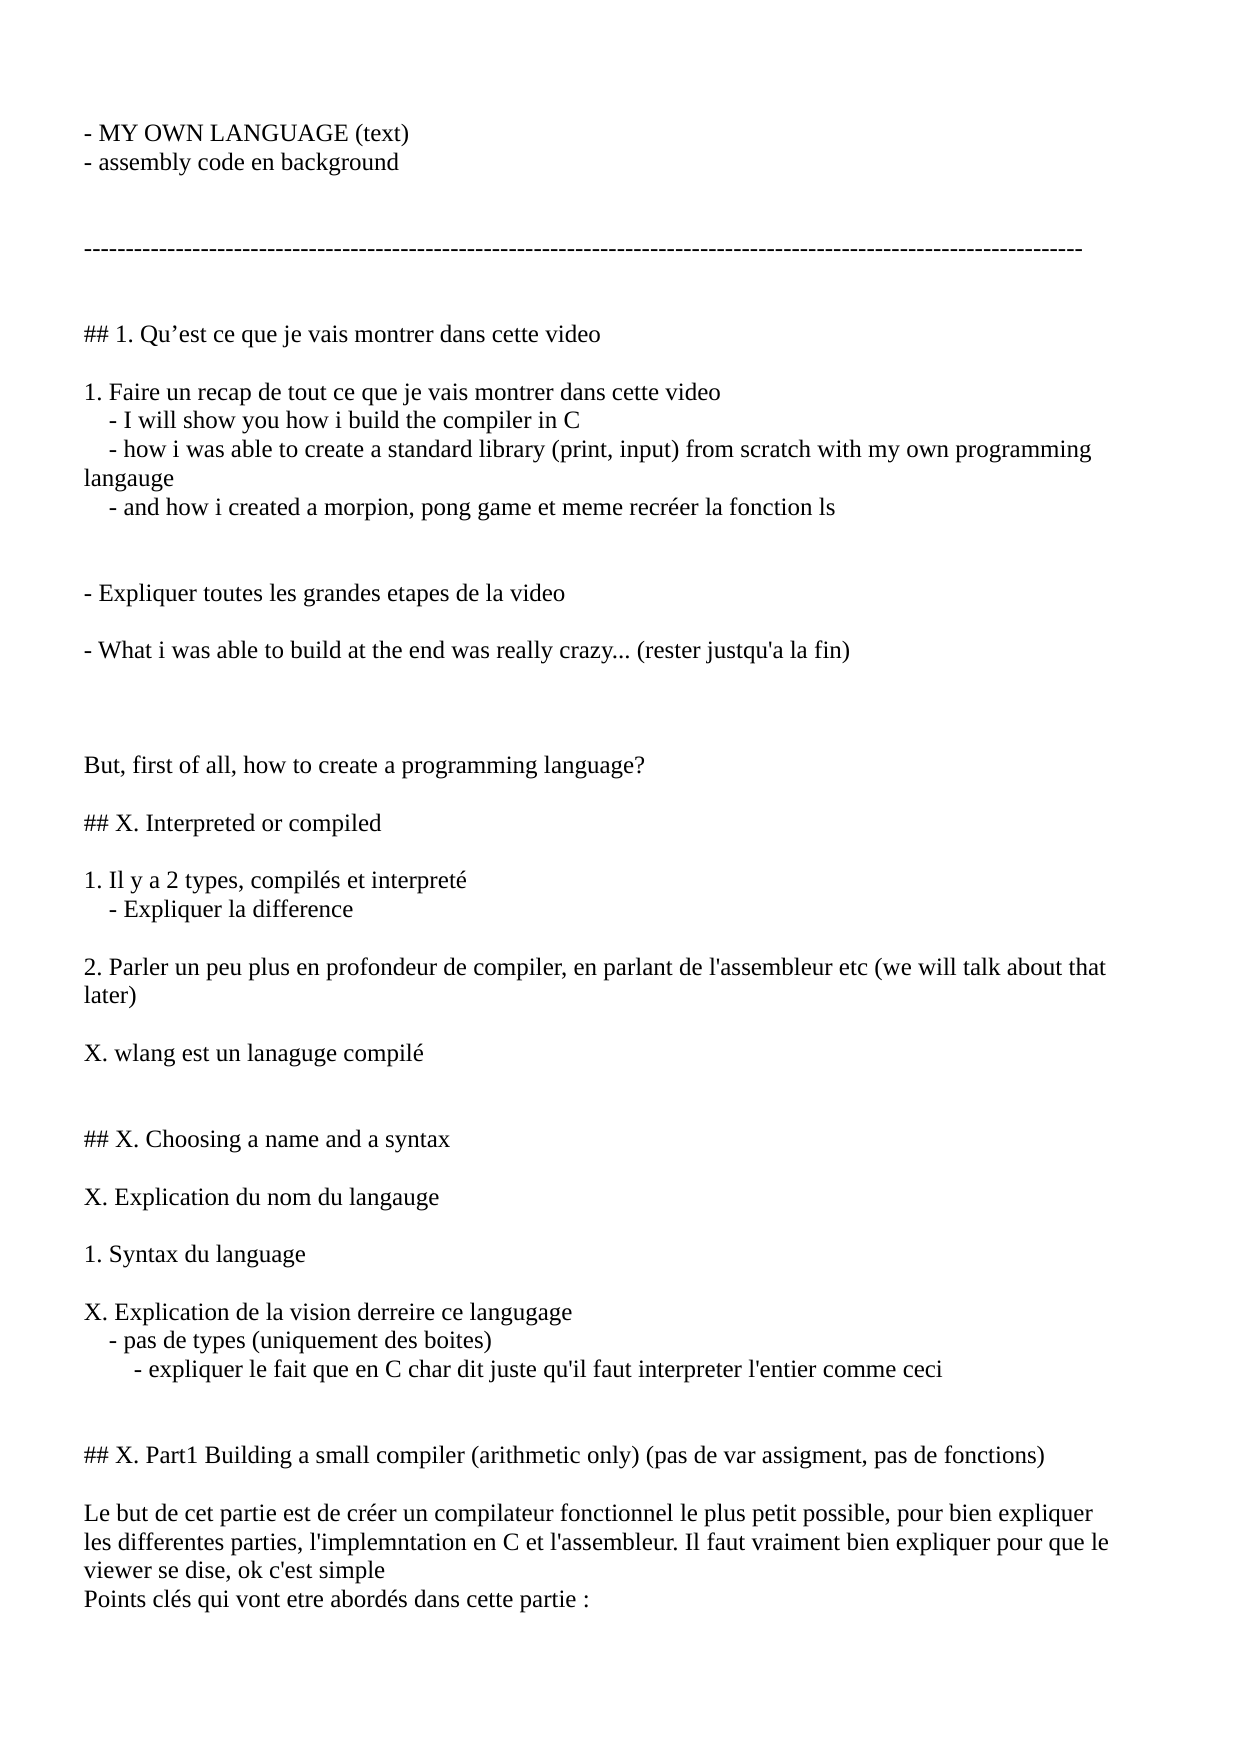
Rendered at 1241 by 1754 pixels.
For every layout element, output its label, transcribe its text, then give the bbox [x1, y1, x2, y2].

text - I will show you how i build the compiler in C [84, 406, 1122, 434]
text Points clés qui vont etre abordés dans cette partie : [84, 1584, 1122, 1613]
text - What i was able to build at the end was really crazy... (rester justqu'a la fin) [84, 636, 1122, 664]
text Le but de cet partie est de créer un compilateur fonctionnel le plus petit possible, pour bien expliquer les differentes parties, l'implemntation en C et l'assembleur. Il faut vraiment bien expliquer pour que le viewer se dise, ok c'est simple [84, 1498, 1122, 1584]
text - Expliquer toutes les grandes etapes de la video [84, 578, 1122, 607]
text X. Explication du nom du langauge [84, 1182, 1122, 1211]
text 1. Faire un recap de tout ce que je vais montrer dans cette video [84, 377, 1122, 406]
text 1. Syntax du language [84, 1239, 1122, 1268]
text - pas de types (uniquement des boites) [84, 1326, 1122, 1354]
text 2. Parler un peu plus en profondeur de compiler, en parlant de l'assembleur etc (we will talk about that later) [84, 952, 1122, 1009]
text But, first of all, how to create a programming language? [84, 751, 1122, 779]
text ## X. Part1 Building a small compiler (arithmetic only) (pas de var assigment, pas de fonctions) [84, 1441, 1122, 1469]
text 1. Il y a 2 types, compilés et interpreté [84, 866, 1122, 894]
text - and how i created a morpion, pong game et meme recréer la fonction ls [84, 492, 1122, 521]
text X. wlang est un lanaguge compilé [84, 1038, 1122, 1067]
text ## 1. Qu’est ce que je vais montrer dans cette video [84, 319, 1122, 348]
text - MY OWN LANGUAGE (text) [84, 118, 1122, 147]
text ## X. Choosing a name and a syntax [84, 1124, 1122, 1153]
text - how i was able to create a standard library (print, input) from scratch with my own programming langauge [84, 434, 1122, 492]
text - Expliquer la difference [84, 894, 1122, 923]
text - assembly code en background [84, 147, 1122, 176]
text ------------------------------------------------------------------------------------------------------------------------ [84, 233, 1122, 262]
text X. Explication de la vision derreire ce langugage [84, 1297, 1122, 1326]
text - expliquer le fait que en C char dit juste qu'il faut interpreter l'entier comme ceci [84, 1354, 1122, 1383]
text ## X. Interpreted or compiled [84, 808, 1122, 837]
